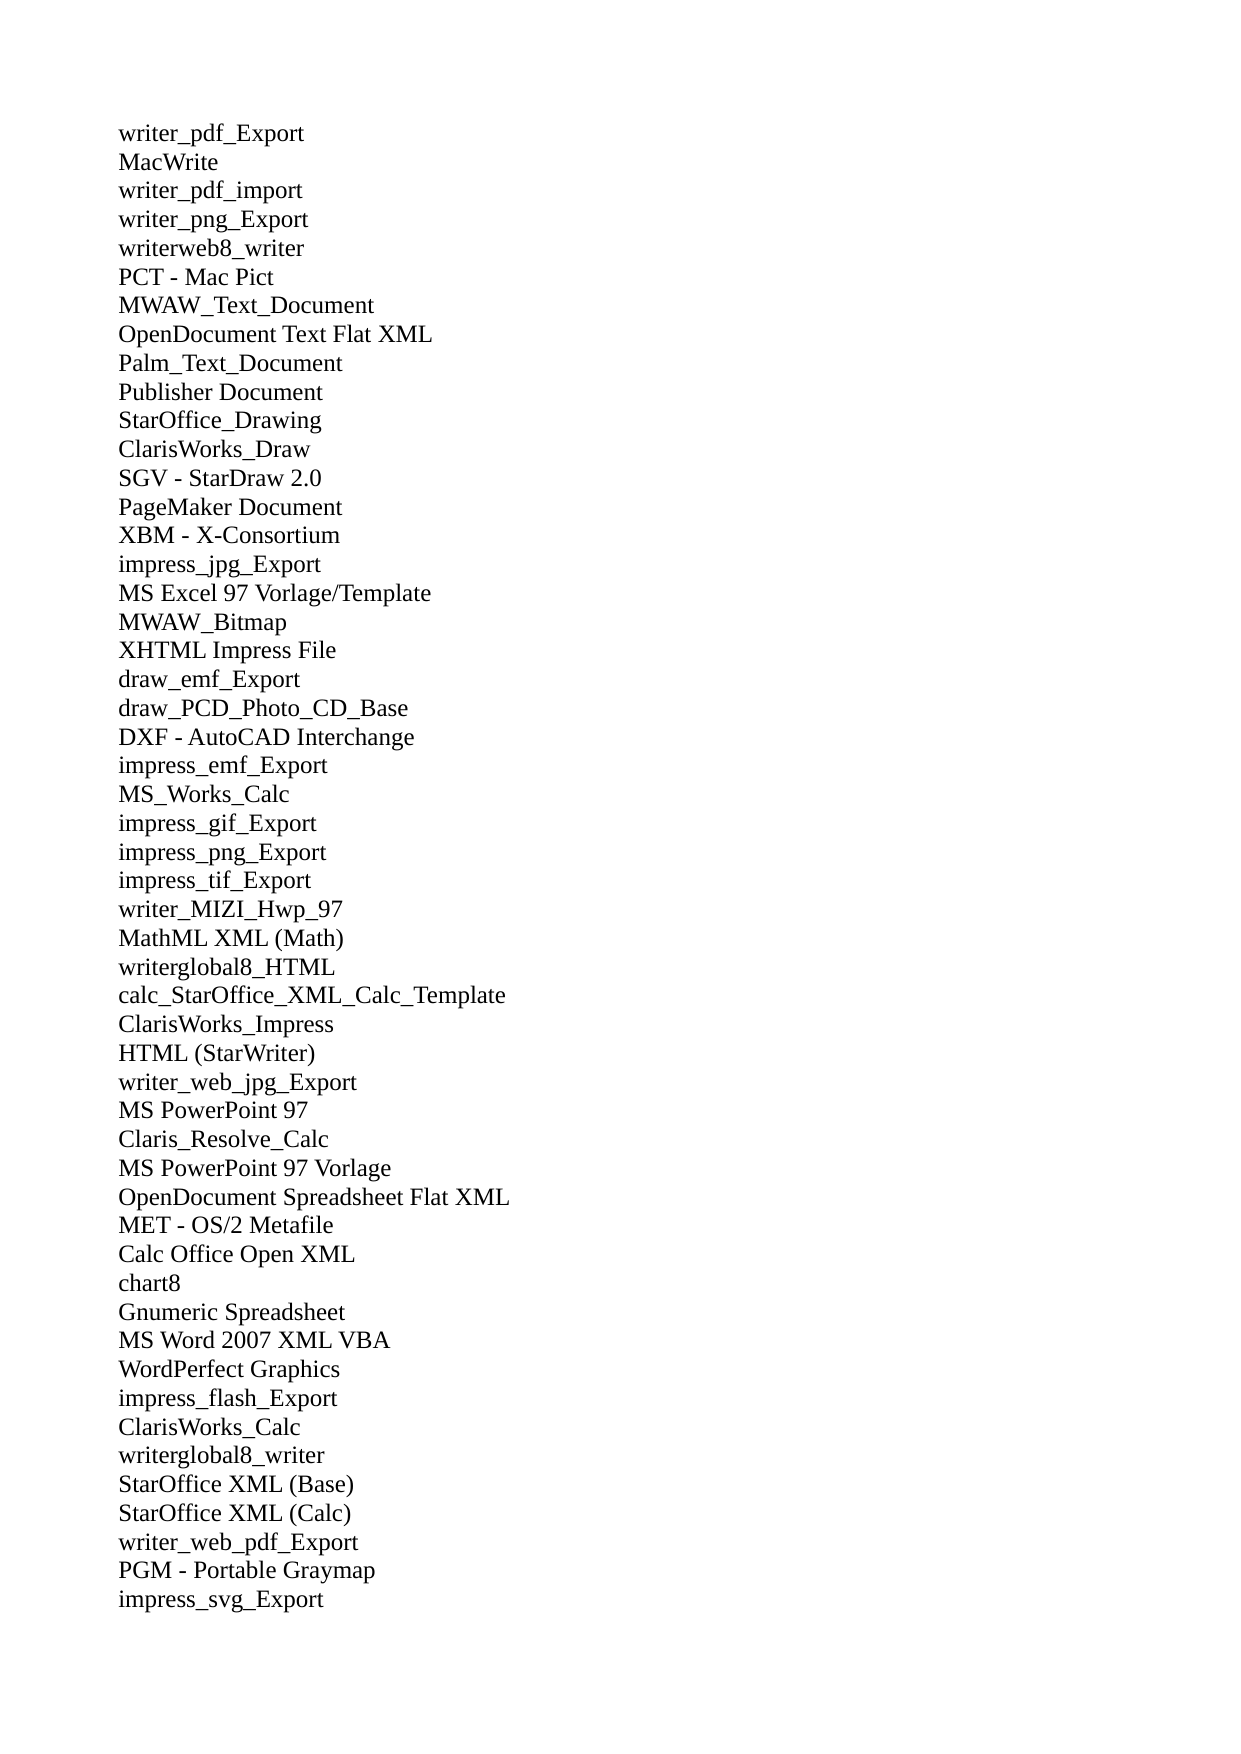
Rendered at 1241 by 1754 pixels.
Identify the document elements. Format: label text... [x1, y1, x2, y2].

text writer_pdf_Export MacWrite writer_pdf_import writer_png_Export writerweb8_writer PCT - Mac Pict MWAW_Text_Document OpenDocument Text Flat XML Palm_Text_Document Publisher Document StarOffice_Drawing ClarisWorks_Draw SGV - StarDraw 2.0 PageMaker Document XBM - X-Consortium impress_jpg_Export MS Excel 97 Vorlage/Template MWAW_Bitmap XHTML Impress File draw_emf_Export draw_PCD_Photo_CD_Base DXF - AutoCAD Interchange impress_emf_Export MS_Works_Calc impress_gif_Export impress_png_Export impress_tif_Export writer_MIZI_Hwp_97 MathML XML (Math) writerglobal8_HTML calc_StarOffice_XML_Calc_Template ClarisWorks_Impress HTML (StarWriter) writer_web_jpg_Export MS PowerPoint 97 Claris_Resolve_Calc MS PowerPoint 97 Vorlage OpenDocument Spreadsheet Flat XML MET - OS/2 Metafile Calc Office Open XML chart8 Gnumeric Spreadsheet MS Word 2007 XML VBA WordPerfect Graphics impress_flash_Export ClarisWorks_Calc writerglobal8_writer StarOffice XML (Base) StarOffice XML (Calc) writer_web_pdf_Export PGM - Portable Graymap impress_svg_Export [118, 118, 1122, 1613]
